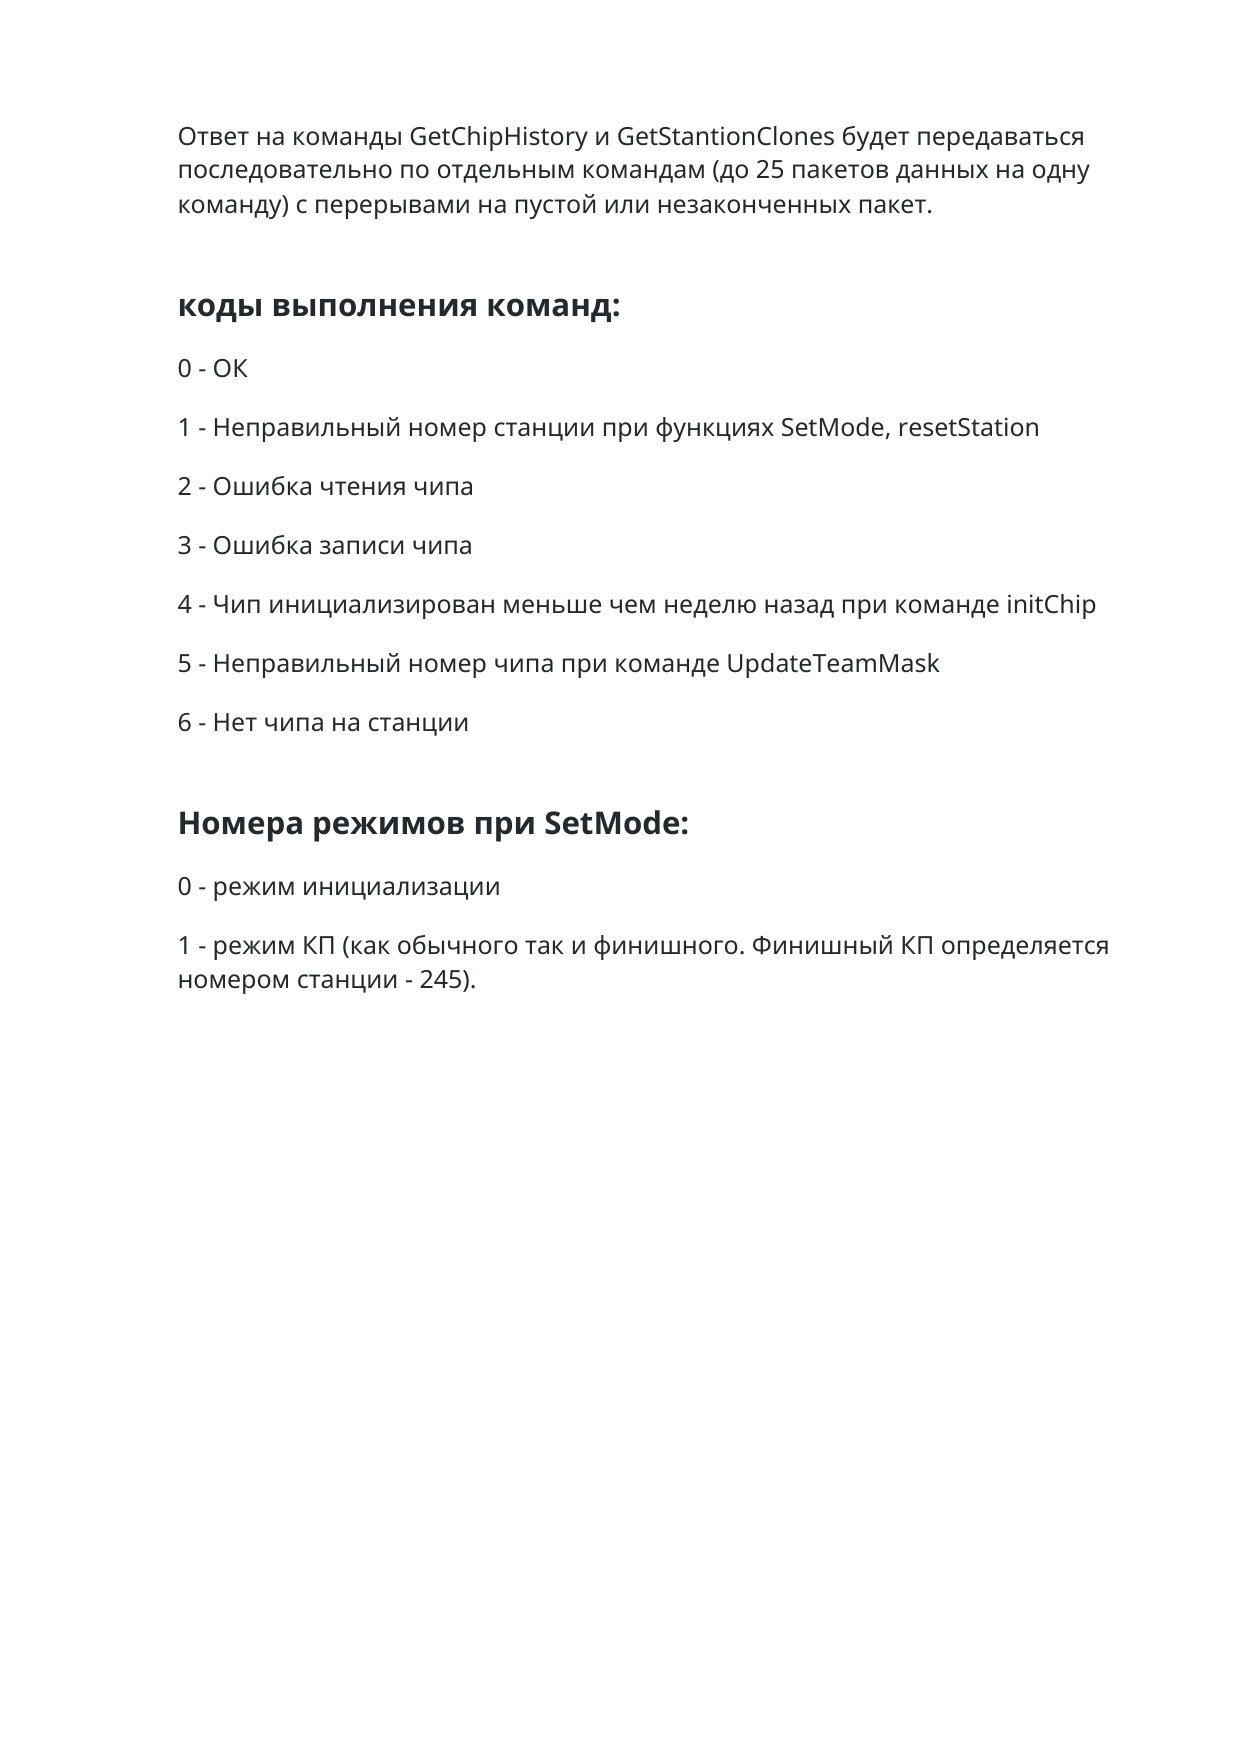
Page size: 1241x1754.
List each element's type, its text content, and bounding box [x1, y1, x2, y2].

text Ответ на команды GetChipHistory и GetStantionClones будет передаваться последовательно по отдельным командам (до 25 пакетов данных на одну команду) с перерывами на пустой или незаконченных пакет. [177, 118, 1152, 220]
text 6 - Нет чипа на станции [177, 705, 1152, 739]
text 5 - Неправильный номер чипа при команде UpdateTeamMask [177, 646, 1152, 680]
text 0 - ОК [177, 350, 1152, 384]
subtitle Номера режимов при SetMode: [177, 801, 1152, 844]
text 1 - Неправильный номер станции при функциях SetMode, resetStation [177, 409, 1152, 443]
text 3 - Ошибка записи чипа [177, 528, 1152, 562]
subtitle коды выполнения команд: [177, 283, 1152, 325]
text 0 - режим инициализации [177, 869, 1152, 903]
text 4 - Чип инициализирован меньше чем неделю назад при команде initChip [177, 587, 1152, 621]
text 2 - Ошибка чтения чипа [177, 468, 1152, 503]
text 1 - режим КП (как обычного так и финишного. Финишный КП определяется номером станции - 245). [177, 928, 1152, 996]
